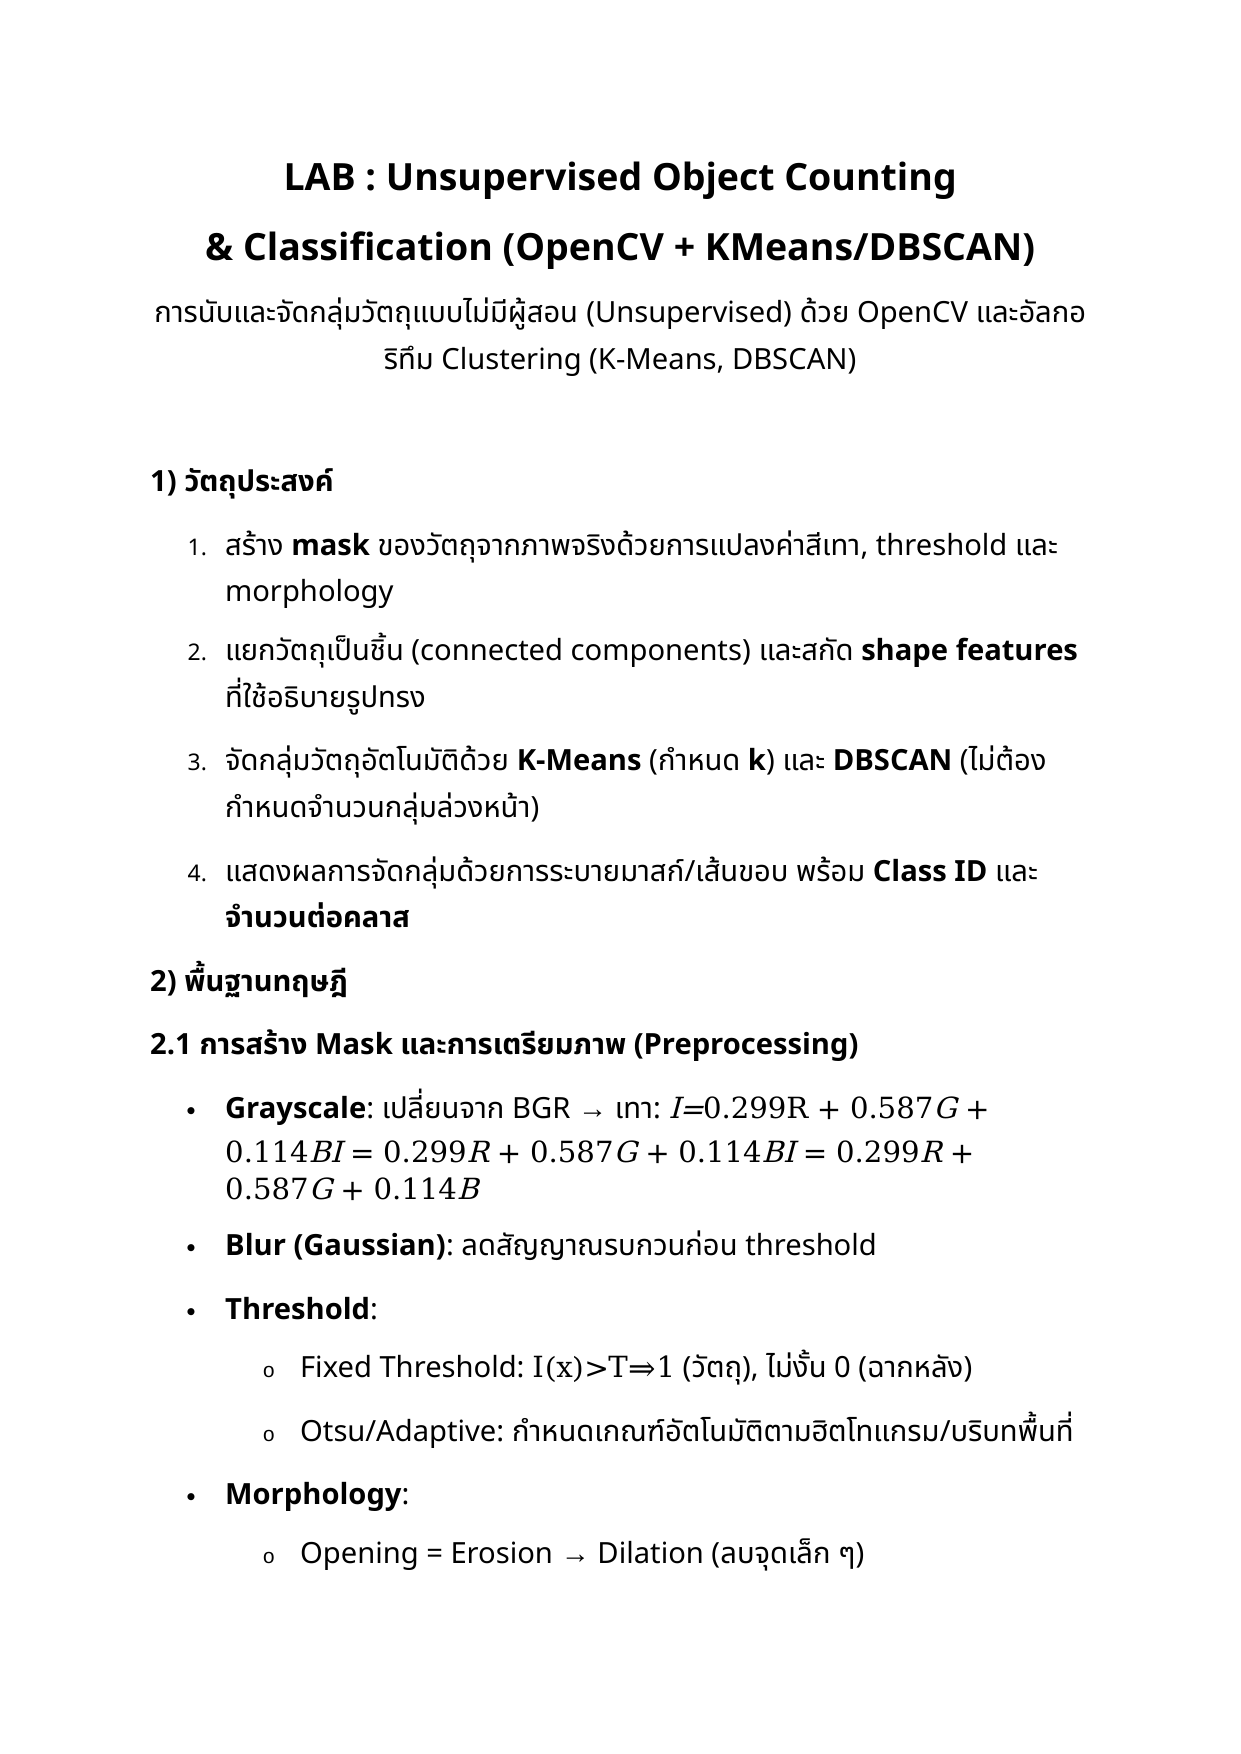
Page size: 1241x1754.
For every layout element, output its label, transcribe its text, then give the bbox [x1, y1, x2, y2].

list แยกวัตถุเป็นชิ้น (connected components) และสกัด shape features ที่ใช้อธิบายรูปทรง [187, 629, 1090, 720]
list Otsu/Adaptive: กำหนดเกณฑ์อัตโนมัติตามฮิตโทแกรม/บริบทพื้นที่ [262, 1410, 1090, 1454]
list Fixed Threshold: I(x)>T⇒1 (วัตถุ), ไม่งั้น 0 (ฉากหลัง) [262, 1347, 1090, 1391]
text LAB : Unsupervised Object Counting [150, 150, 1090, 201]
list Blur (Gaussian): ลดสัญญาณรบกวนก่อน threshold [187, 1224, 1090, 1269]
text 2) พื้นฐานทฤษฎี [150, 960, 1090, 1004]
list Opening = Erosion → Dilation (ลบจุดเล็ก ๆ) [262, 1532, 1090, 1577]
list แสดงผลการจัดกลุ่มด้วยการระบายมาสก์/เส้นขอบ พร้อม Class ID และ จำนวนต่อคลาส [187, 850, 1090, 941]
text การนับและจัดกลุ่มวัตถุแบบไม่มีผู้สอน (Unsupervised) ด้วย OpenCV และอัลกอริทึม Clustering (K-Means, DBSCAN) [150, 291, 1090, 383]
list สร้าง mask ของวัตถุจากภาพจริงด้วยการแปลงค่าสีเทา, threshold และ morphology [187, 524, 1090, 610]
list Threshold: [187, 1288, 1090, 1328]
list จัดกลุ่มวัตถุอัตโนมัติด้วย K-Means (กำหนด k) และ DBSCAN (ไม่ต้องกำหนดจำนวนกลุ่มล่วงหน้า) [187, 739, 1090, 831]
text 1) วัตถุประสงค์ [150, 461, 1090, 505]
text 2.1 การสร้าง Mask และการเตรียมภาพ (Preprocessing) [150, 1024, 1090, 1068]
list Morphology: [187, 1474, 1090, 1513]
list Grayscale: เปลี่ยนจาก BGR → เทา: I=0.299R + 0.587G + 0.114BI = 0.299R + 0.587G + 0.114BI = 0.299R + 0.587G + 0.114B [187, 1087, 1090, 1206]
text & Classification (OpenCV + KMeans/DBSCAN) [150, 221, 1090, 272]
